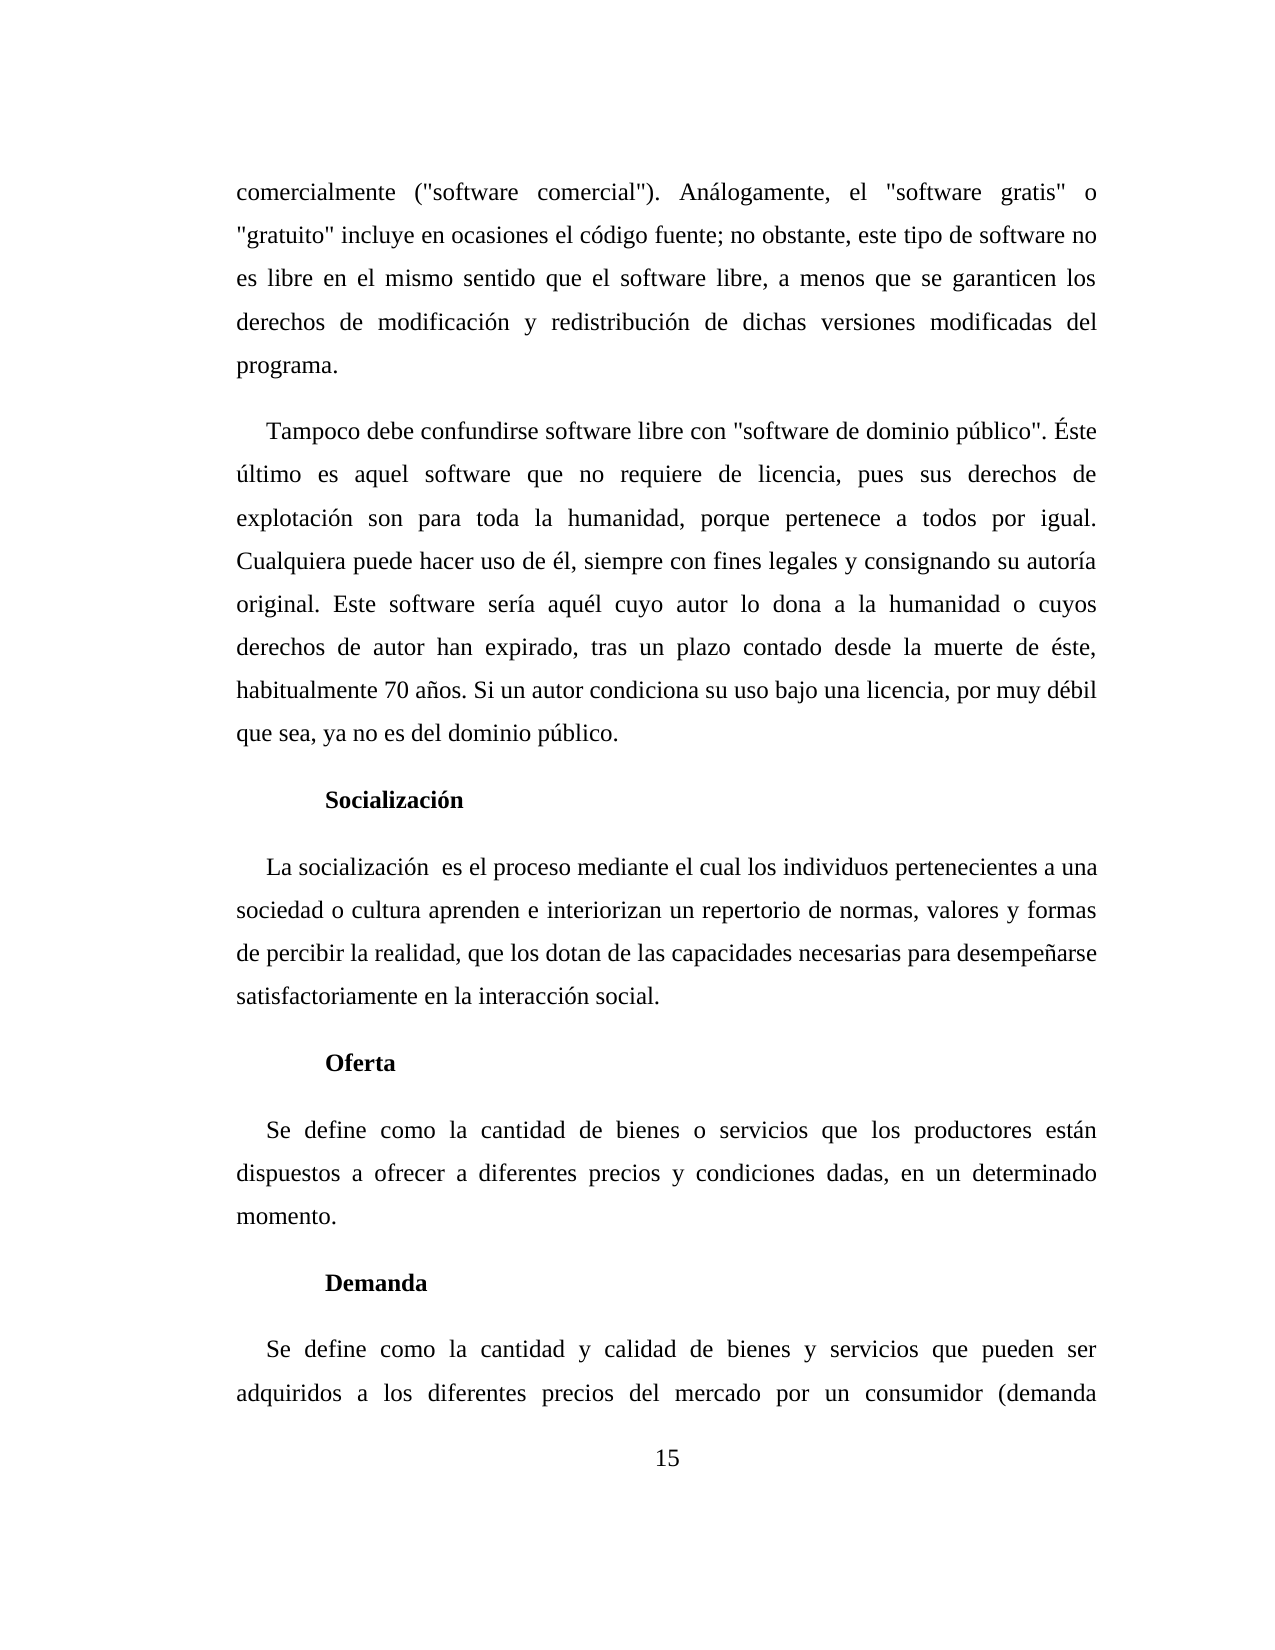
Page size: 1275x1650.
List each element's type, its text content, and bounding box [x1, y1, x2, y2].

text comercialmente ("software comercial"). Análogamente, el "software gratis" o "gratuito" incluye en ocasiones el código fuente; no obstante, este tipo de software no es libre en el mismo sentido que el software libre, a menos que se garanticen los derechos de modificación y redistribución de dichas versiones modificadas del programa. [236, 177, 1098, 378]
text Se define como la cantidad de bienes o servicios que los productores están dispuestos a ofrecer a diferentes precios y condiciones dadas, en un determinado momento. [236, 1115, 1098, 1230]
subtitle Demanda [236, 1268, 1098, 1297]
subtitle Socialización [236, 785, 1098, 814]
text Tampoco debe confundirse software libre con "software de dominio público". Éste último es aquel software que no requiere de licencia, pues sus derechos de explotación son para toda la humanidad, porque pertenece a todos por igual. Cualquiera puede hacer uso de él, siempre con fines legales y consignando su autoría original. Este software sería aquél cuyo autor lo dona a la humanidad o cuyos derechos de autor han expirado, tras un plazo contado desde la muerte de éste, habitualmente 70 años. Si un autor condiciona su uso bajo una licencia, por muy débil que sea, ya no es del dominio público. [236, 416, 1098, 747]
text La socialización es el proceso mediante el cual los individuos pertenecientes a una sociedad o cultura aprenden e interiorizan un repertorio de normas, valores y formas de percibir la realidad, que los dotan de las capacidades necesarias para desempeñarse satisfactoriamente en la interacción social. [236, 852, 1098, 1010]
subtitle Oferta [236, 1048, 1098, 1077]
text Se define como la cantidad y calidad de bienes y servicios que pueden ser adquiridos a los diferentes precios del mercado por un consumidor (demanda [236, 1334, 1098, 1406]
